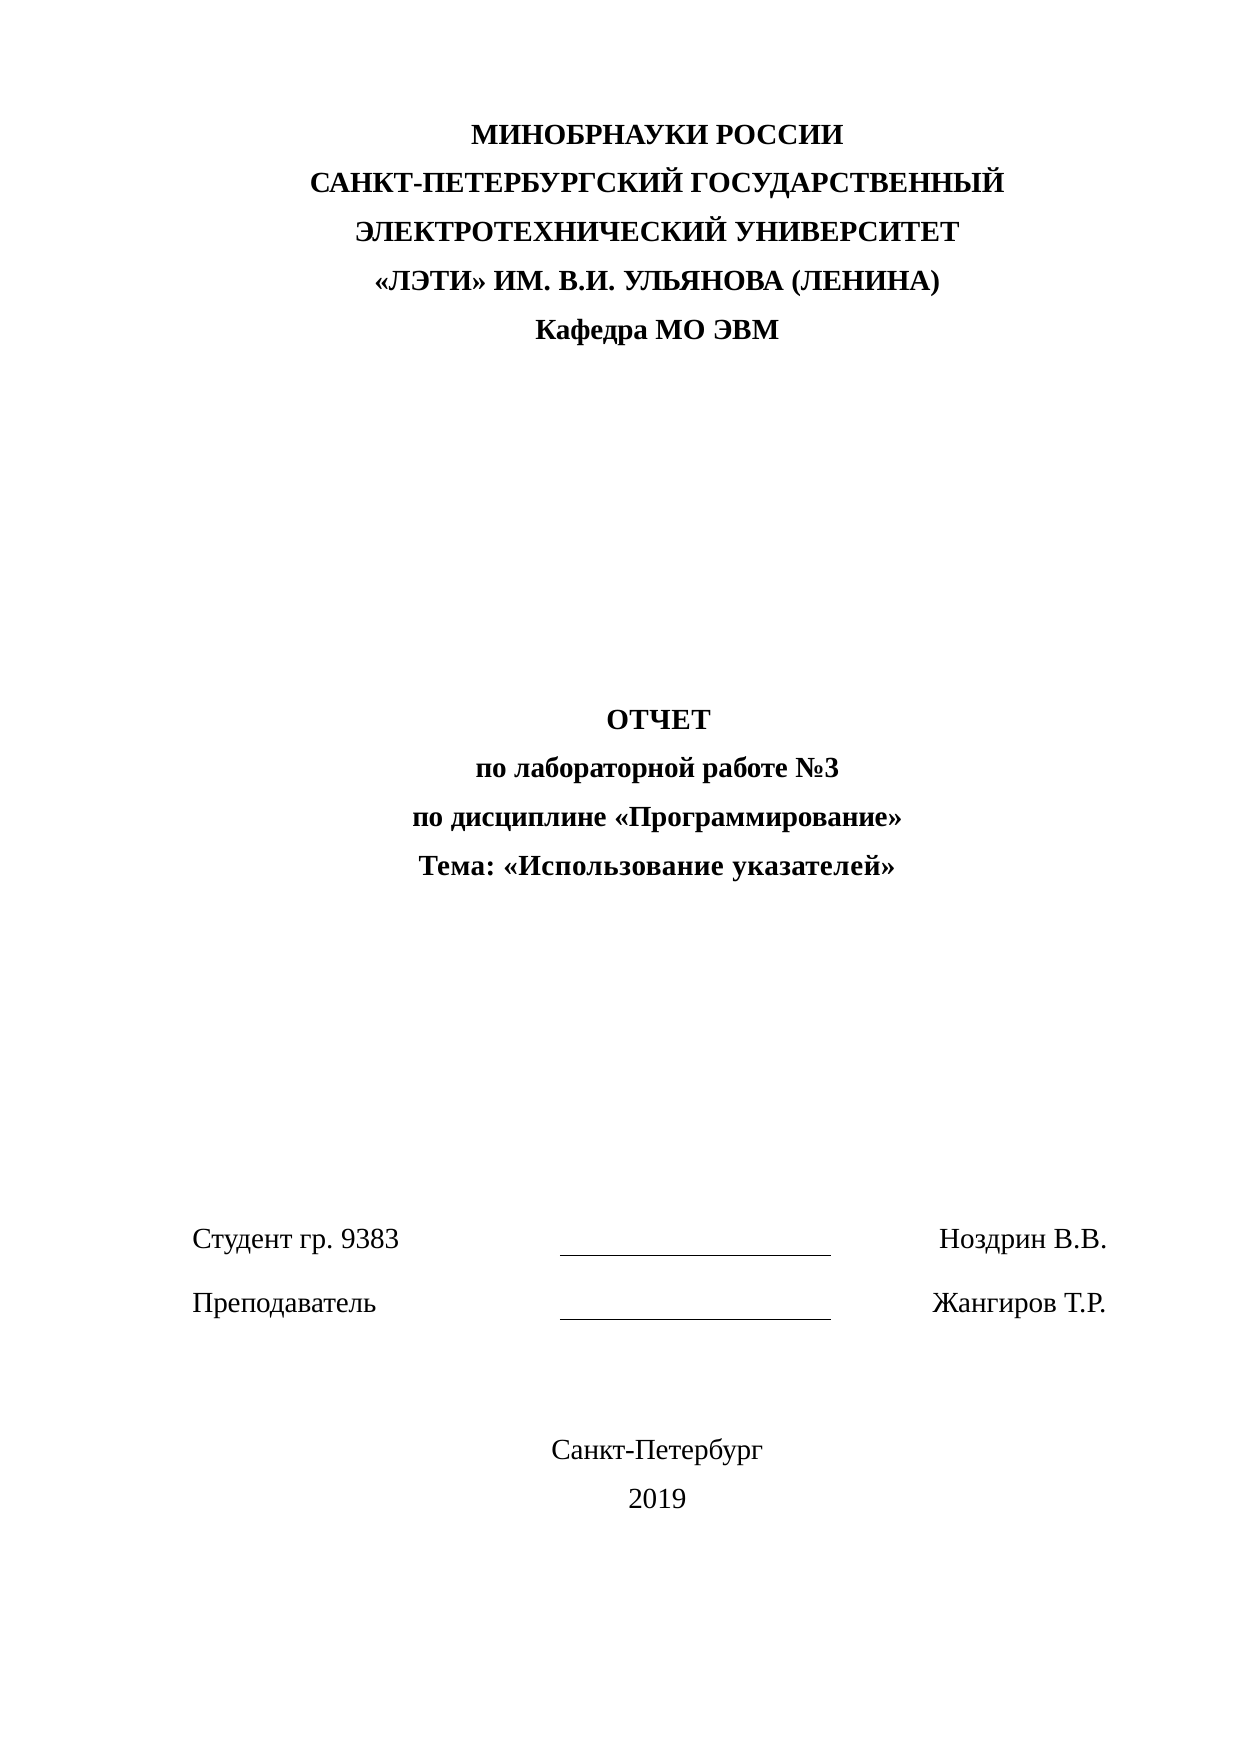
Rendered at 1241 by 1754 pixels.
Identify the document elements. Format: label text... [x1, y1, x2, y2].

text 2019 [118, 1482, 1122, 1514]
table_cell [560, 1256, 831, 1318]
table_header Студент гр. 9383 [107, 1191, 560, 1254]
text Тема: «Использование указателей» [118, 849, 1122, 882]
table_header Ноздрин В.В. [831, 1191, 1133, 1254]
text по дисциплине «Программирование» [118, 801, 1122, 833]
text «ЛЭТИ» им. В.И. Ульянова (Ленина) [118, 264, 1122, 297]
text Кафедра МО ЭВМ [118, 313, 1122, 346]
text Санкт-Петербургский государственный [118, 167, 1122, 199]
table_header [560, 1191, 831, 1254]
text электротехнический университет [118, 216, 1122, 248]
text по лабораторной работе №3 [118, 752, 1122, 784]
table_cell Жангиров Т.Р. [831, 1255, 1133, 1318]
text отчет [118, 703, 1122, 736]
text МИНОБРНАУКИ РОССИИ [118, 118, 1122, 151]
text Санкт-Петербург [118, 1433, 1122, 1466]
table_cell Преподаватель [107, 1255, 560, 1318]
